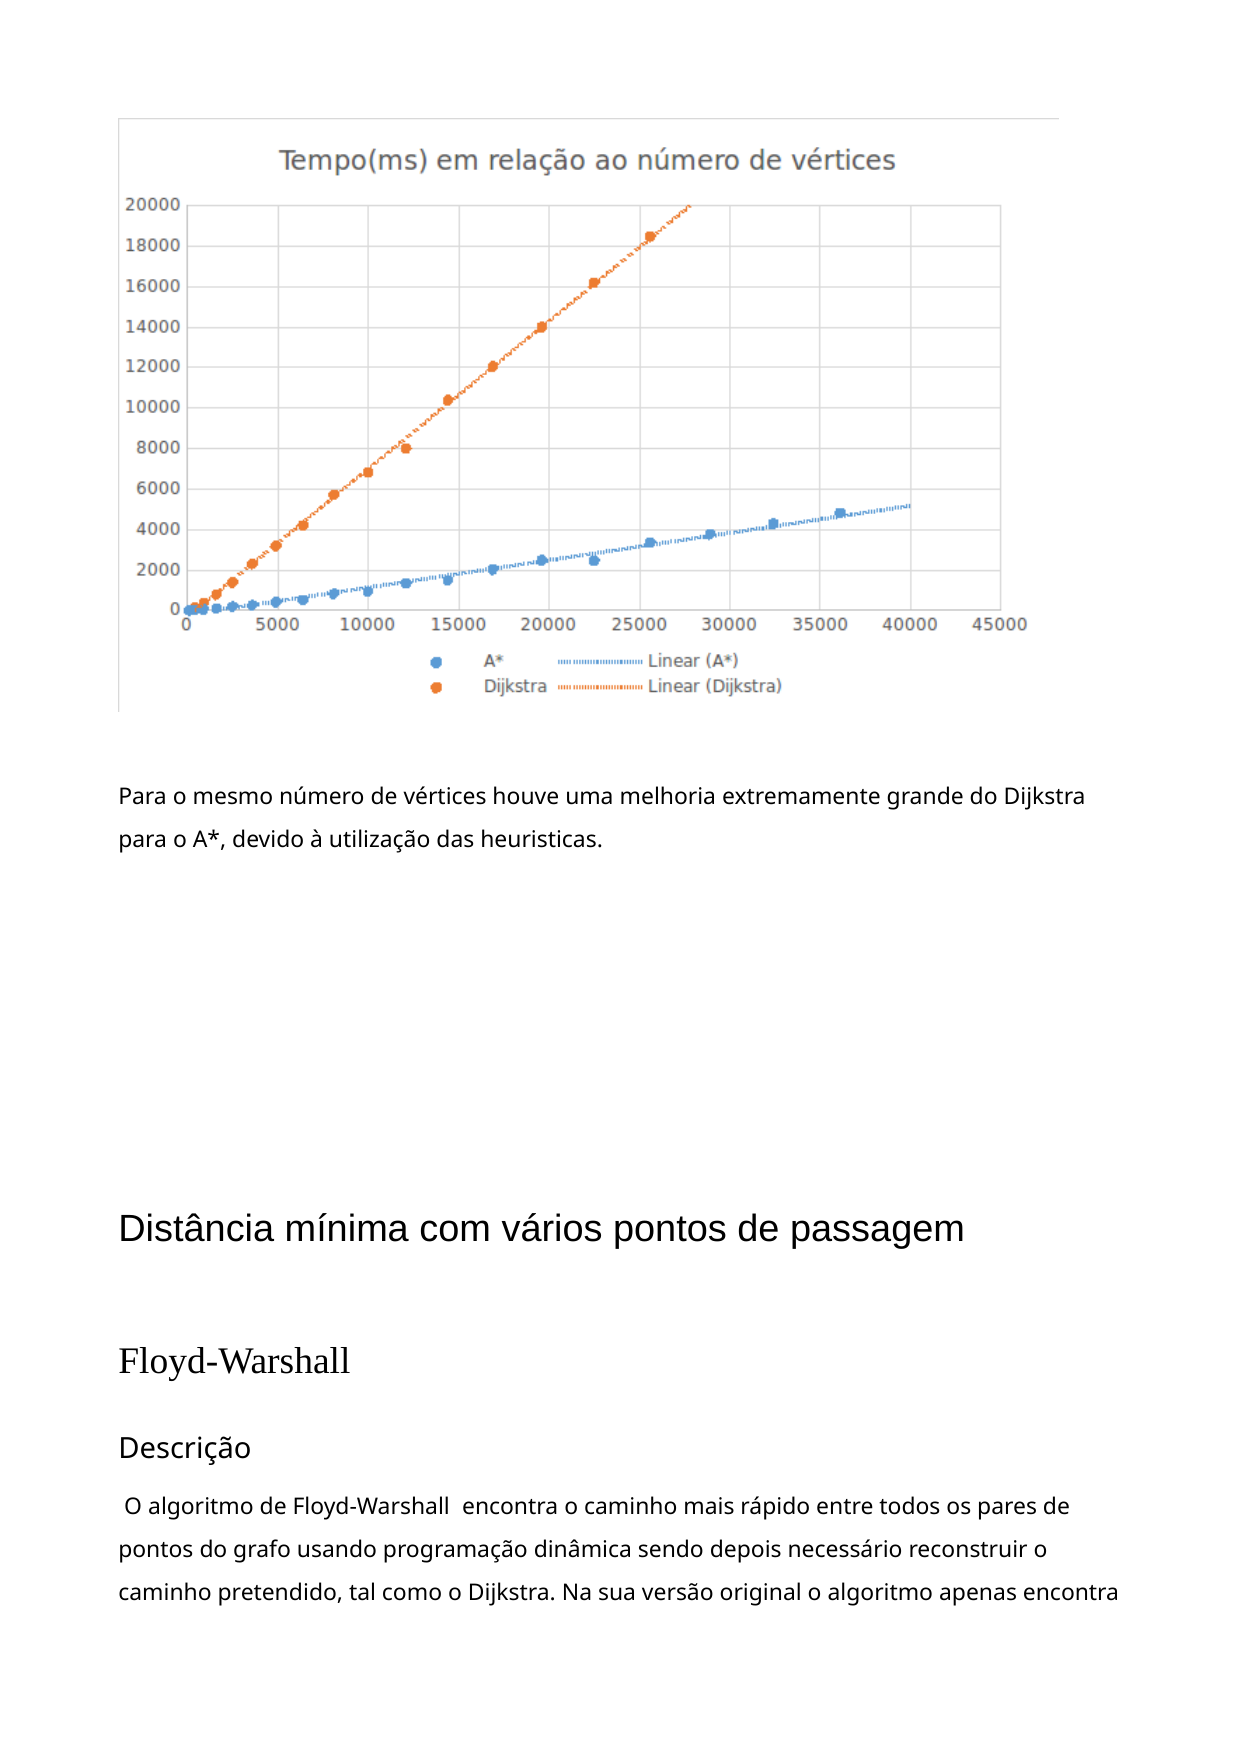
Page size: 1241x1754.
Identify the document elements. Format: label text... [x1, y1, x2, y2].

picture [118, 118, 1059, 712]
subtitle Descrição [118, 1427, 1122, 1467]
subtitle Floyd-Warshall [118, 1338, 1122, 1381]
text O algoritmo de Floyd-Warshall encontra o caminho mais rápido entre todos os pares de pontos do grafo usando programação dinâmica sendo depois necessário reconstruir o caminho pretendido, tal como o Dijkstra. Na sua versão original o algoritmo apenas encontra [118, 1490, 1122, 1607]
text Para o mesmo número de vértices houve uma melhoria extremamente grande do Dijkstra para o A*, devido à utilização das heuristicas. [118, 780, 1122, 854]
subtitle Distância mínima com vários pontos de passagem [118, 1206, 1122, 1249]
